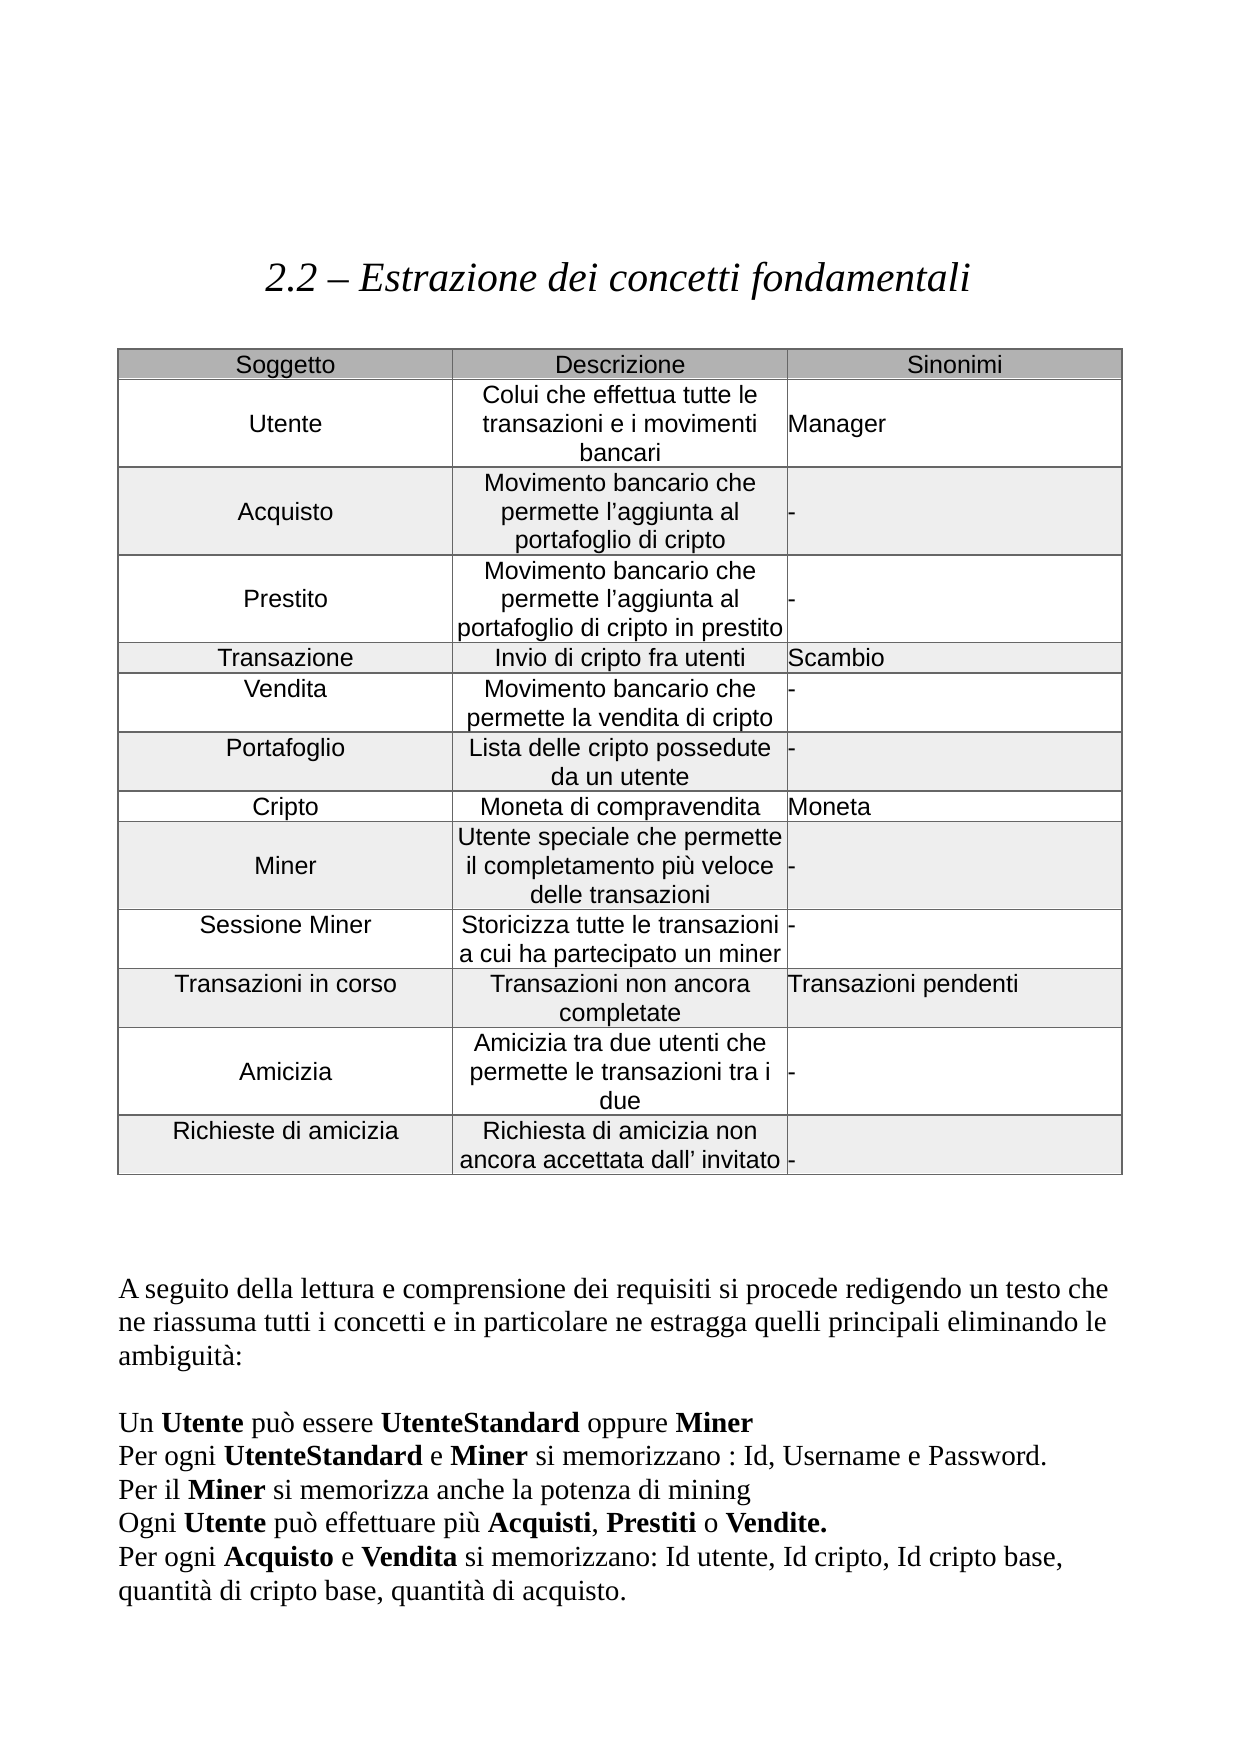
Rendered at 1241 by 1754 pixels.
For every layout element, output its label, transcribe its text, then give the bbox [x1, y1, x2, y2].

table_cell Sessione Miner [119, 910, 452, 967]
table_header Descrizione [453, 350, 787, 378]
table_cell Storicizza tutte le transazioni a cui ha partecipato un miner [453, 910, 787, 967]
table_cell Transazioni non ancora completate [453, 969, 787, 1027]
table_cell Scambio [788, 643, 1121, 672]
table_cell - [788, 468, 1121, 554]
table_cell Richieste di amicizia [119, 1116, 452, 1173]
table_cell - [788, 1116, 1121, 1173]
table_cell Transazione [119, 643, 452, 672]
table_cell - [788, 674, 1121, 731]
table_cell Invio di cripto fra utenti [453, 643, 787, 672]
text Un Utente può essere UtenteStandard oppure Miner [118, 1405, 1122, 1438]
table_cell Movimento bancario che permette l’aggiunta al portafoglio di cripto in prestito [453, 556, 787, 642]
table_cell Amicizia tra due utenti che permette le transazioni tra i due [453, 1028, 787, 1114]
table_cell Transazioni pendenti [788, 969, 1121, 1027]
text Per il Miner si memorizza anche la potenza di mining [118, 1472, 1122, 1506]
text A seguito della lettura e comprensione dei requisiti si procede redigendo un testo che ne riassuma tutti i concetti e in particolare ne estragga quelli principali eliminando le ambiguità: [118, 1271, 1122, 1371]
table_cell - [788, 822, 1121, 908]
text Per ogni UtenteStandard e Miner si memorizzano : Id, Username e Password. [118, 1438, 1122, 1472]
table_cell - [788, 910, 1121, 967]
table_cell Transazioni in corso [119, 969, 452, 1027]
table_cell Movimento bancario che permette la vendita di cripto [453, 674, 787, 731]
table_cell Richiesta di amicizia non ancora accettata dall’ invitato [453, 1116, 787, 1173]
table_cell Miner [119, 822, 452, 908]
table_cell Amicizia [119, 1028, 452, 1114]
table_cell Movimento bancario che permette l’aggiunta al portafoglio di cripto [453, 468, 787, 554]
table_cell Utente speciale che permette il completamento più veloce delle transazioni [453, 822, 787, 908]
text Ogni Utente può effettuare più Acquisti, Prestiti o Vendite. [118, 1506, 1122, 1539]
text 2.2 – Estrazione dei concetti fondamentali [118, 252, 1122, 300]
table_cell Portafoglio [119, 733, 452, 790]
table_cell Manager [788, 380, 1121, 466]
table_cell Colui che effettua tutte le transazioni e i movimenti bancari [453, 380, 787, 466]
table_cell Cripto [119, 792, 452, 821]
table_cell - [788, 556, 1121, 642]
table_header Soggetto [119, 350, 452, 378]
table_cell Lista delle cripto possedute da un utente [453, 733, 787, 790]
table_cell - [788, 733, 1121, 790]
table_cell Vendita [119, 674, 452, 731]
table_cell Moneta di compravendita [453, 792, 787, 821]
table_cell Acquisto [119, 468, 452, 554]
table_cell Moneta [788, 792, 1121, 821]
table_cell Utente [119, 380, 452, 466]
table_header Sinonimi [788, 350, 1121, 378]
table_cell - [788, 1028, 1121, 1114]
table_cell Prestito [119, 556, 452, 642]
text Per ogni Acquisto e Vendita si memorizzano: Id utente, Id cripto, Id cripto base, quantità di cripto base, quantità di acquisto. [118, 1539, 1122, 1606]
